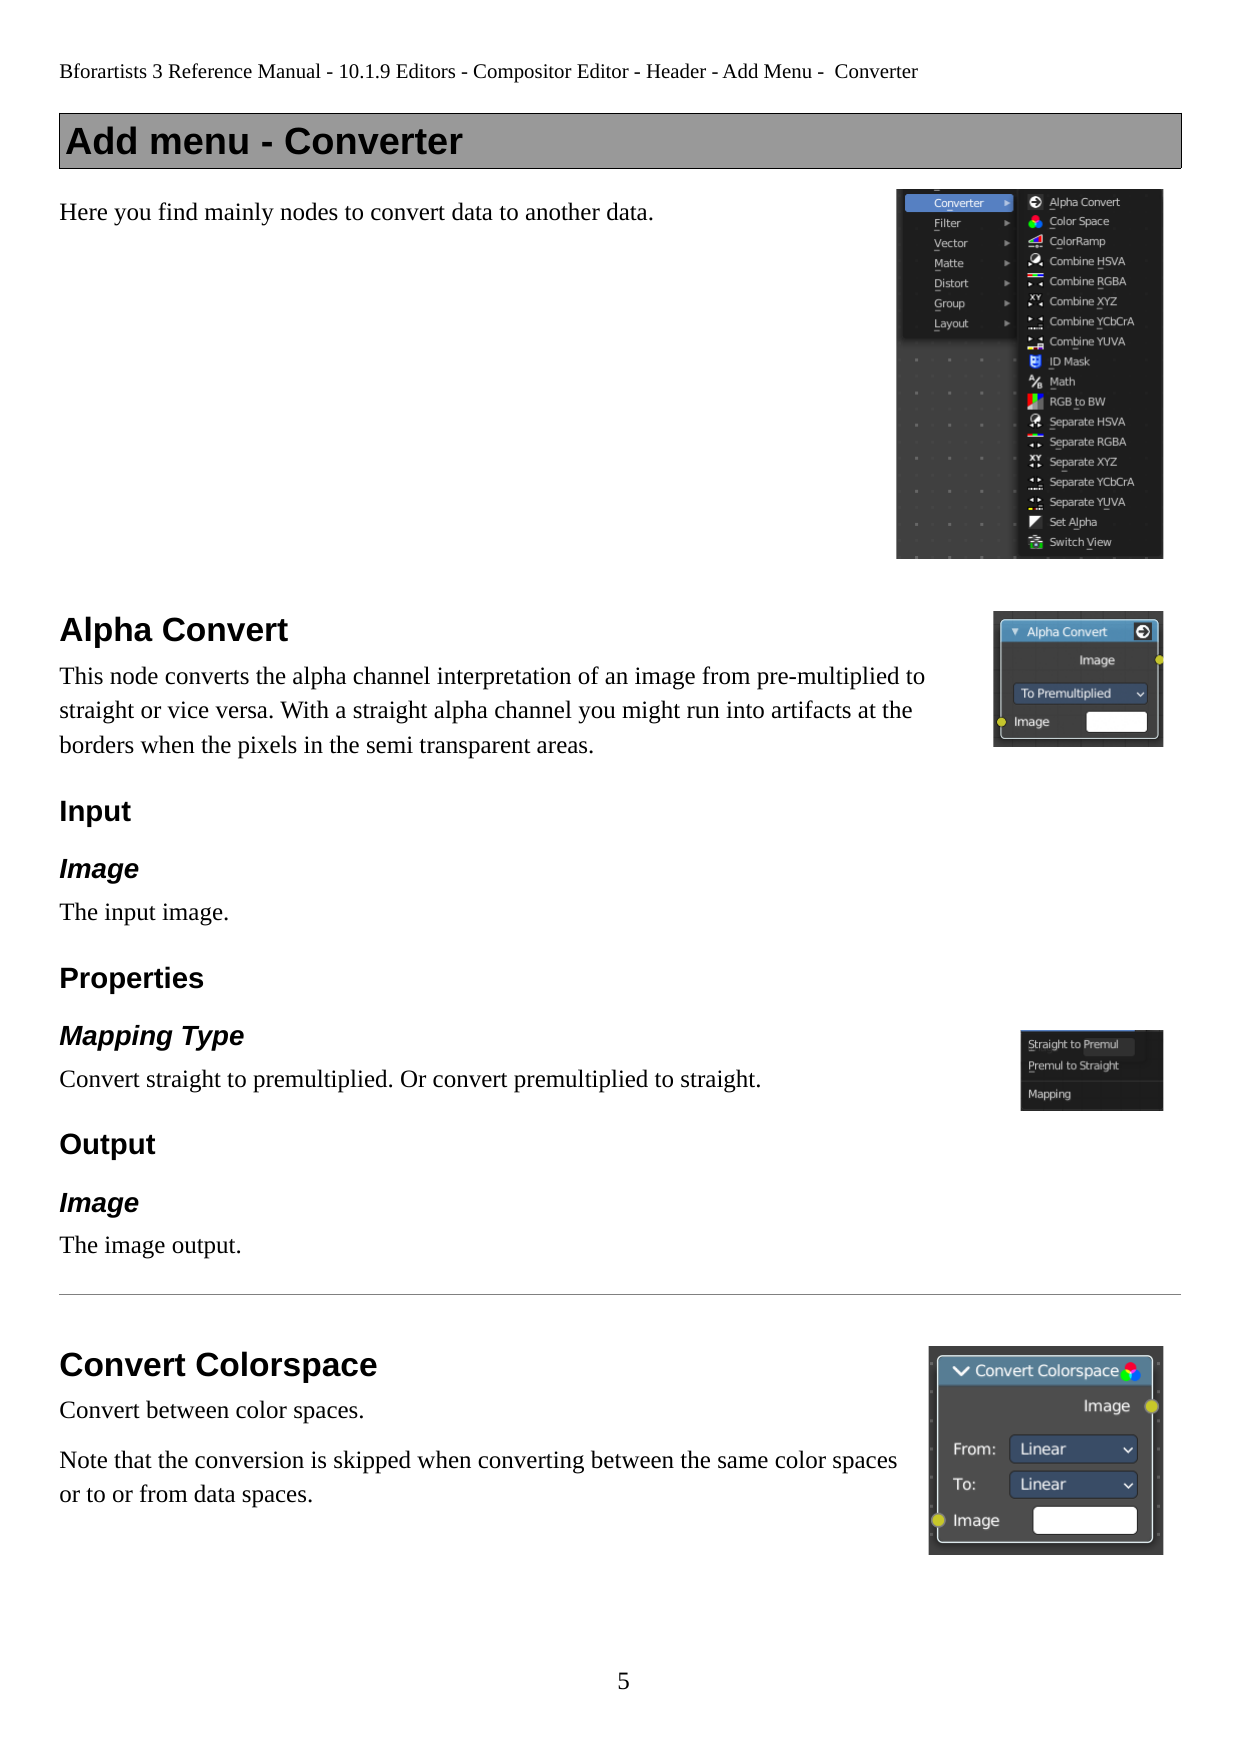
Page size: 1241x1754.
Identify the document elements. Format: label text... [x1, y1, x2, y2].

text Convert straight to premultiplied. Or convert premultiplied to straight. [59, 1064, 1020, 1092]
subtitle Image [59, 1186, 1181, 1218]
picture [1020, 1030, 1164, 1111]
picture [928, 1346, 1164, 1555]
subtitle Output [59, 1127, 1181, 1161]
subtitle Mapping Type [59, 1019, 1181, 1051]
subtitle Image [59, 852, 1181, 884]
subtitle Properties [59, 961, 1181, 994]
text Convert between color spaces. [59, 1396, 928, 1424]
text Note that the conversion is skipped when converting between the same color spaces or to or from data spaces. [59, 1445, 928, 1542]
picture [993, 611, 1164, 747]
subtitle Alpha Convert [59, 610, 1181, 649]
text The input image. [59, 897, 1181, 926]
text The image output. [59, 1230, 1181, 1259]
text Here you find mainly nodes to convert data to another data. [59, 197, 896, 225]
subtitle Input [59, 794, 1181, 827]
picture [896, 189, 1164, 559]
table_header Add menu - Converter [60, 114, 1181, 168]
subtitle Convert Colorspace [59, 1344, 1181, 1383]
text This node converts the alpha channel interpretation of an image from pre-multiplied to straight or vice versa. With a straight alpha channel you might run into artifacts at the borders when the pixels in the semi transparent areas. [59, 661, 1181, 759]
